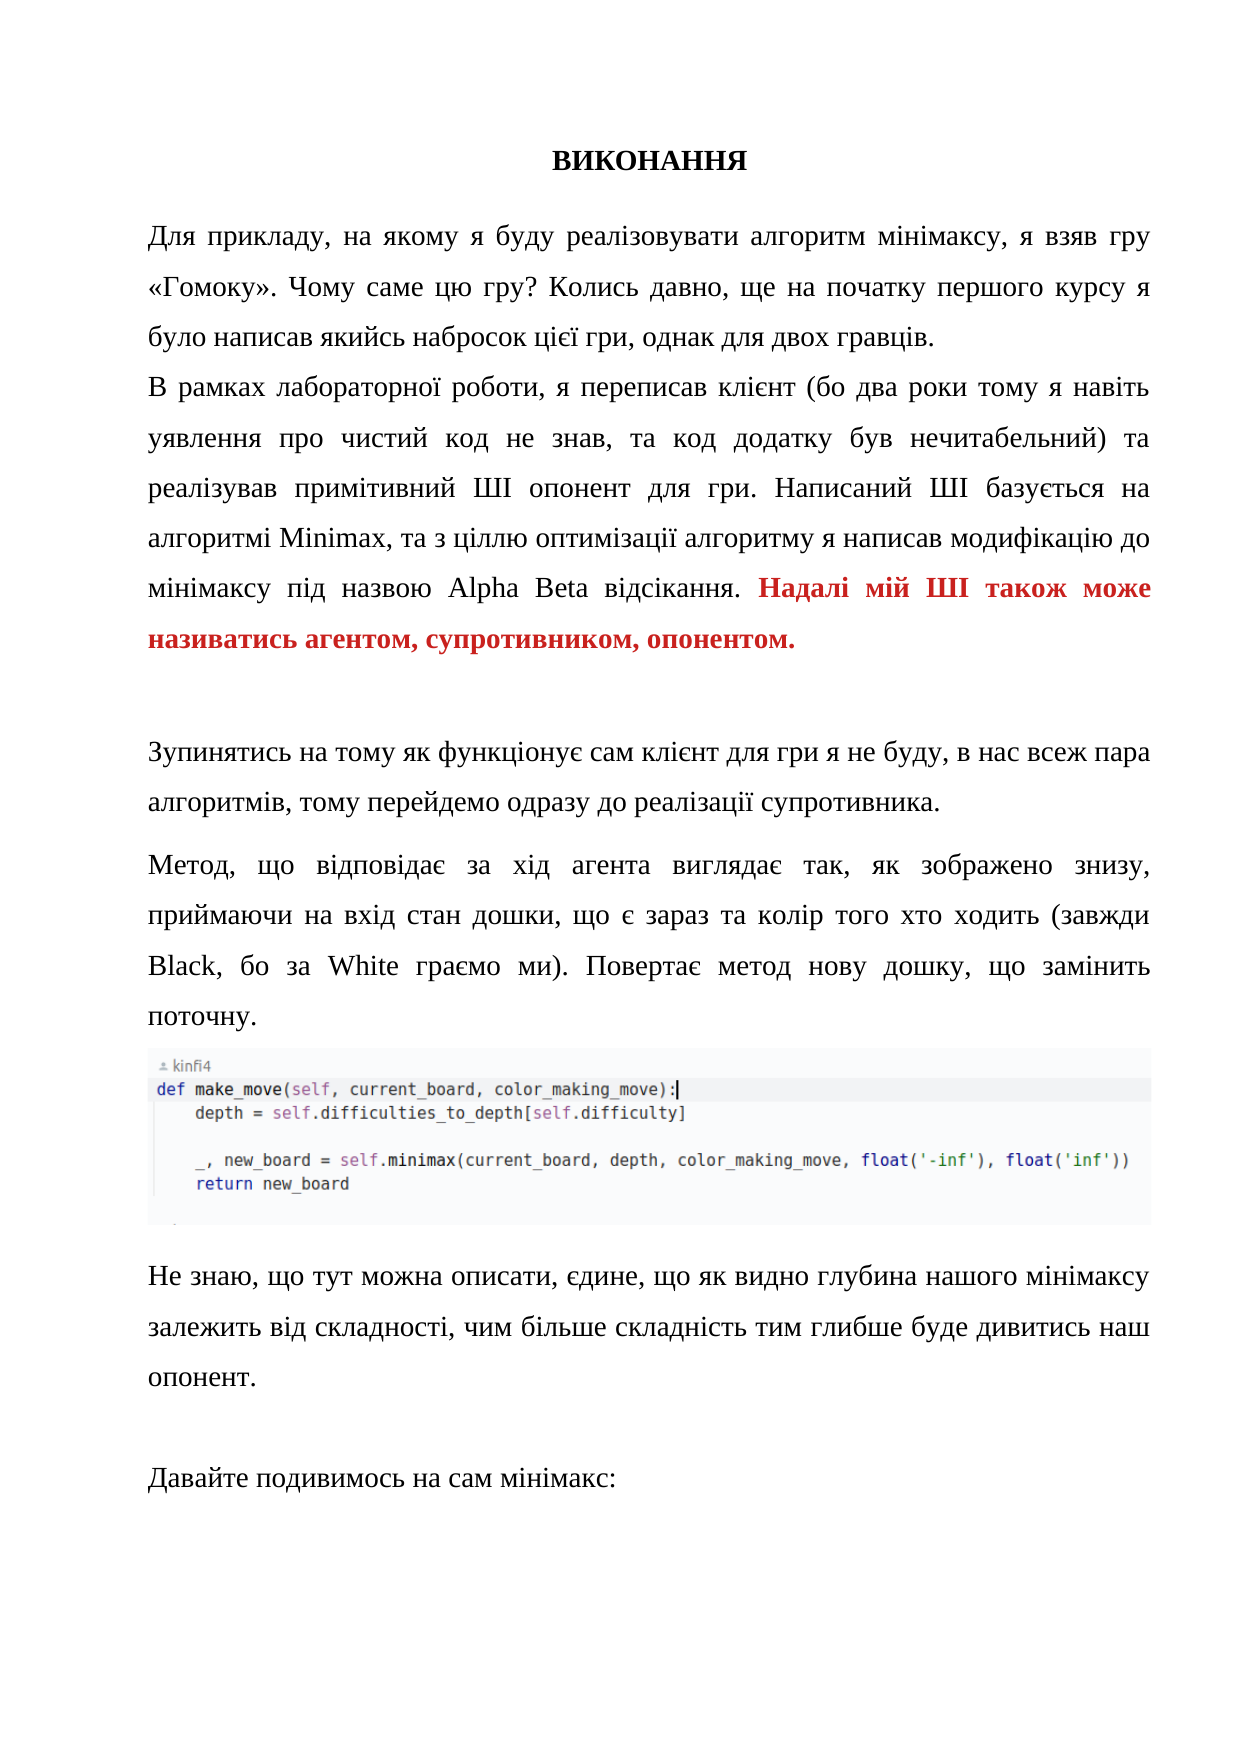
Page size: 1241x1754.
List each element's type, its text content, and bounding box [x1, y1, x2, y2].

text Метод, що відповідає за хід агента виглядає так, як зображено знизу, приймаючи на вхід стан дошки, що є зараз та колір того хто ходить (завжди Black, бо за White граємо ми). Повертає метод нову дошку, що замінить поточну. [148, 847, 1152, 1032]
subtitle Зупинятись на тому як функціонує сам клієнт для гри я не буду, в нас всеж пара алгоритмів, тому перейдемо одразу до реалізації супротивника. [148, 734, 1152, 818]
text Давайте подивимось на сам мінімакс: [148, 1460, 1152, 1493]
subtitle Виконання [148, 143, 1152, 177]
text В рамках лабораторної роботи, я переписав клієнт (бо два роки тому я навіть уявлення про чистий код не знав, та код додатку був нечитабельний) та реалізував примітивний ШІ опонент для гри. Написаний ШІ базується на алгоритмі Minimax, та з ціллю оптимізації алгоритму я написав модифікацію до мінімаксу під назвою Alpha Beta відсікання. Надалі мій ШІ також може називатись агентом, супротивником, опонентом. [148, 369, 1152, 654]
picture [147, 1048, 1152, 1225]
text Не знаю, що тут можна описати, єдине, що як видно глубина нашого мінімаксу залежить від складності, чим більше складність тим глибше буде дивитись наш опонент. [148, 1225, 1152, 1393]
text Для прикладу, на якому я буду реалізовувати алгоритм мінімаксу, я взяв гру «Гомоку». Чому саме цю гру? Колись давно, ще на початку першого курсу я було написав якийсь набросок цієї гри, однак для двох гравців. [148, 218, 1152, 353]
